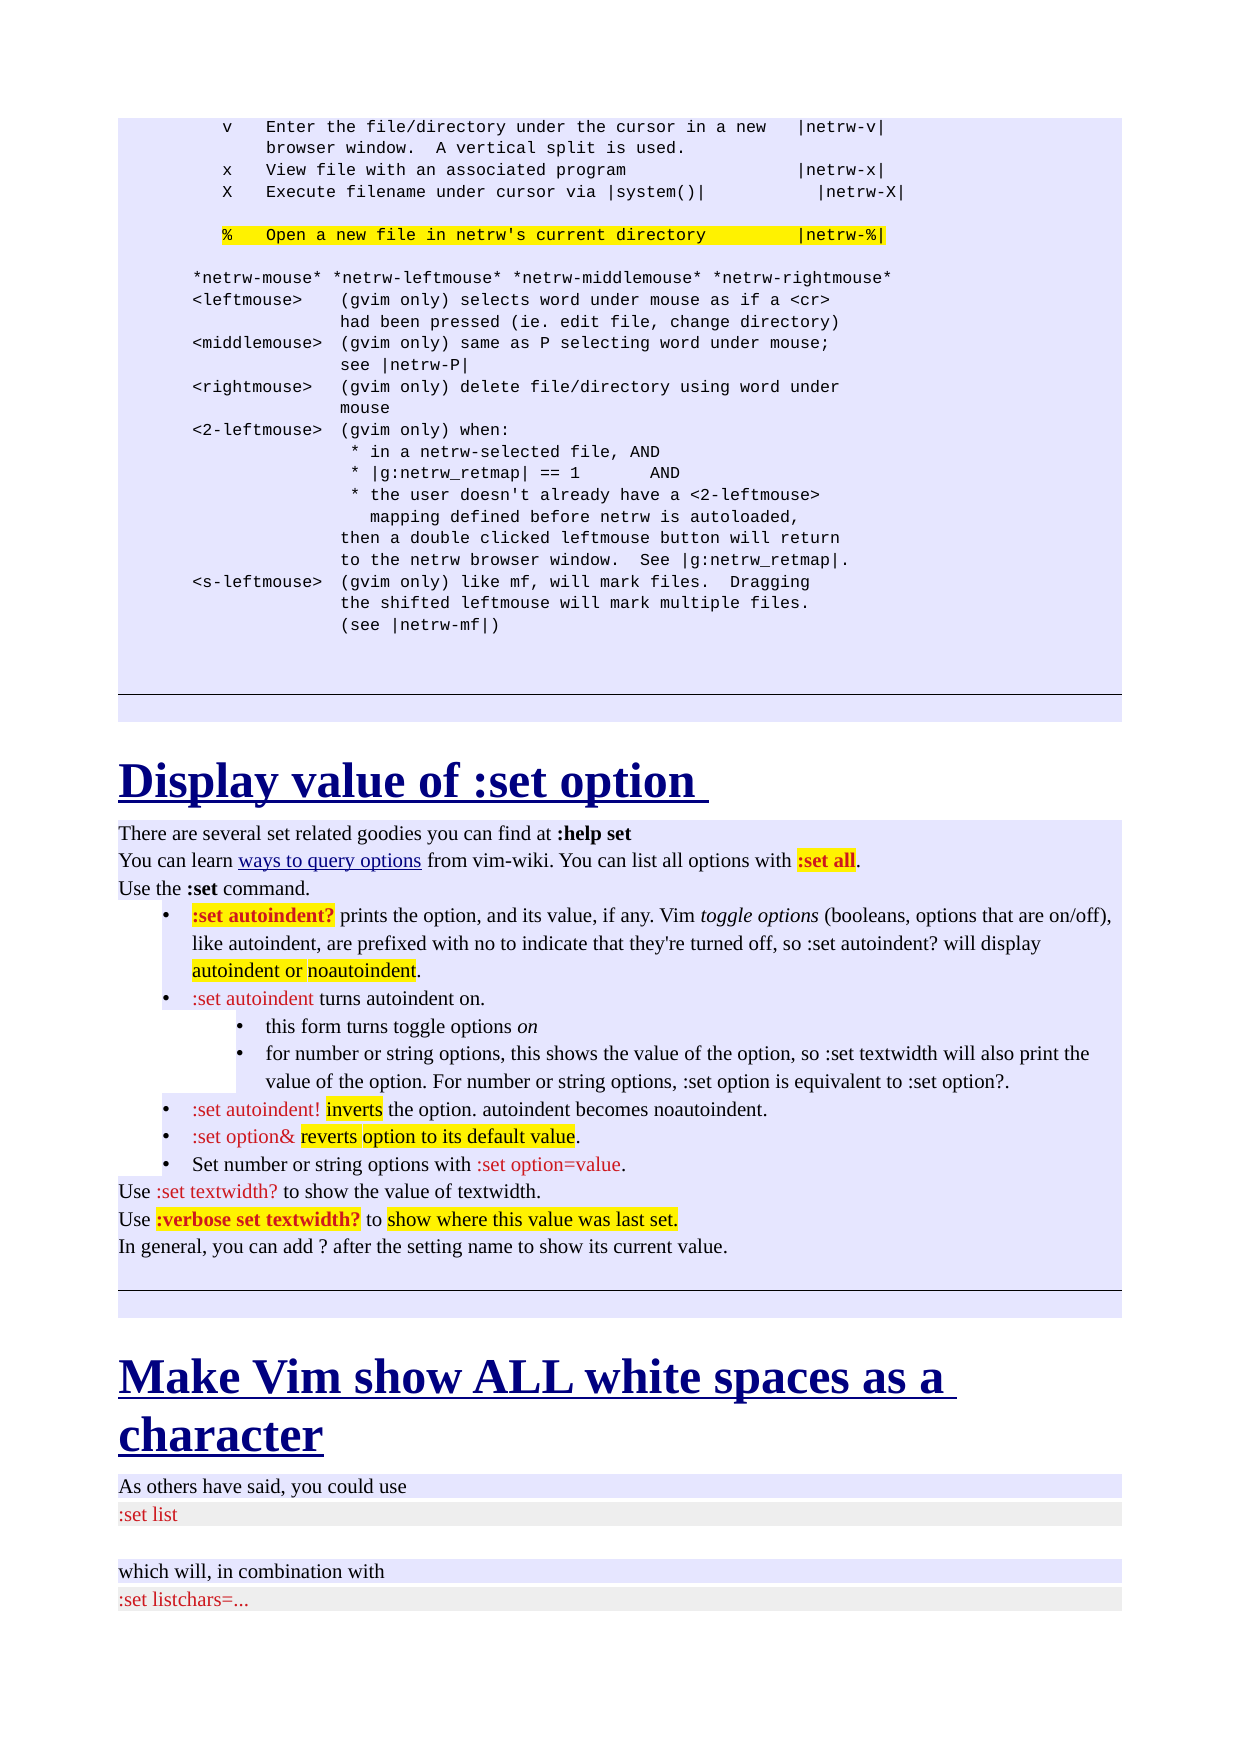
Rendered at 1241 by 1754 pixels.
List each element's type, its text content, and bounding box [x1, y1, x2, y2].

text which will, in combination with [118, 1559, 1122, 1583]
text v Enter the file/directory under the cursor in a new |netrw-v| [118, 118, 1122, 137]
text % Open a new file in netrw's current directory |netrw-%| [118, 226, 1122, 245]
text :set list [118, 1502, 1122, 1526]
text There are several set related goodies you can find at :help set [118, 820, 1122, 844]
text had been pressed (ie. edit file, change directory) [118, 313, 1122, 332]
text In general, you can add ? after the setting name to show its current value. [118, 1234, 1122, 1258]
list for number or string options, this shows the value of the option, so :set textwidth will also print the value of the option. For number or string options, :set option is equivalent to :set option?. [236, 1041, 1122, 1093]
text <rightmouse> (gvim only) delete file/directory using word under [118, 378, 1122, 397]
text Use the :set command. [118, 876, 1122, 900]
text mouse [118, 400, 1122, 419]
text Use :verbose set textwidth? to show where this value was last set. [118, 1207, 1122, 1231]
text <2-leftmouse> (gvim only) when: [118, 421, 1122, 440]
text As others have said, you could use [118, 1474, 1122, 1498]
text *netrw-mouse* *netrw-leftmouse* *netrw-middlemouse* *netrw-rightmouse* [118, 270, 1122, 289]
text * the user doesn't already have a <2-leftmouse> [118, 486, 1122, 505]
list this form turns toggle options on [236, 1014, 1122, 1038]
list :set option& reverts option to its default value. [162, 1124, 1122, 1148]
text see |netrw-P| [118, 356, 1122, 375]
text <leftmouse> (gvim only) selects word under mouse as if a <cr> [118, 291, 1122, 310]
text You can learn ways to query options from vim-wiki. You can list all options with :set all. [118, 848, 1122, 872]
text mapping defined before netrw is autoloaded, [118, 508, 1122, 527]
text * |g:netrw_retmap| == 1 AND [118, 465, 1122, 484]
text <s-leftmouse> (gvim only) like mf, will mark files. Dragging [118, 573, 1122, 592]
list :set autoindent? prints the option, and its value, if any. Vim toggle options (booleans, options that are on/off), like autoindent, are prefixed with no to indicate that they're turned off, so :set autoindent? will display autoindent or noautoindent. [162, 903, 1122, 982]
list Set number or string options with :set option=value. [162, 1152, 1122, 1176]
text <middlemouse> (gvim only) same as P selecting word under mouse; [118, 335, 1122, 354]
text to the netrw browser window. See |g:netrw_retmap|. [118, 551, 1122, 570]
list :set autoindent! inverts the option. autoindent becomes noautoindent. [162, 1096, 1122, 1121]
text then a double clicked leftmouse button will return [118, 530, 1122, 549]
text the shifted leftmouse will mark multiple files. [118, 595, 1122, 614]
subtitle Display value of :set option [118, 750, 1122, 808]
text browser window. A vertical split is used. [118, 140, 1122, 159]
text * in a netrw-selected file, AND [118, 443, 1122, 462]
text (see |netrw-mf|) [118, 616, 1122, 635]
list :set autoindent turns autoindent on. [162, 986, 1122, 1010]
text :set listchars=... [118, 1587, 1122, 1611]
text Use :set textwidth? to show the value of textwidth. [118, 1179, 1122, 1203]
text x View file with an associated program |netrw-x| [118, 161, 1122, 180]
subtitle Make Vim show ALL white spaces as a character [118, 1347, 1122, 1462]
text X Execute filename under cursor via |system()| |netrw-X| [118, 183, 1122, 202]
